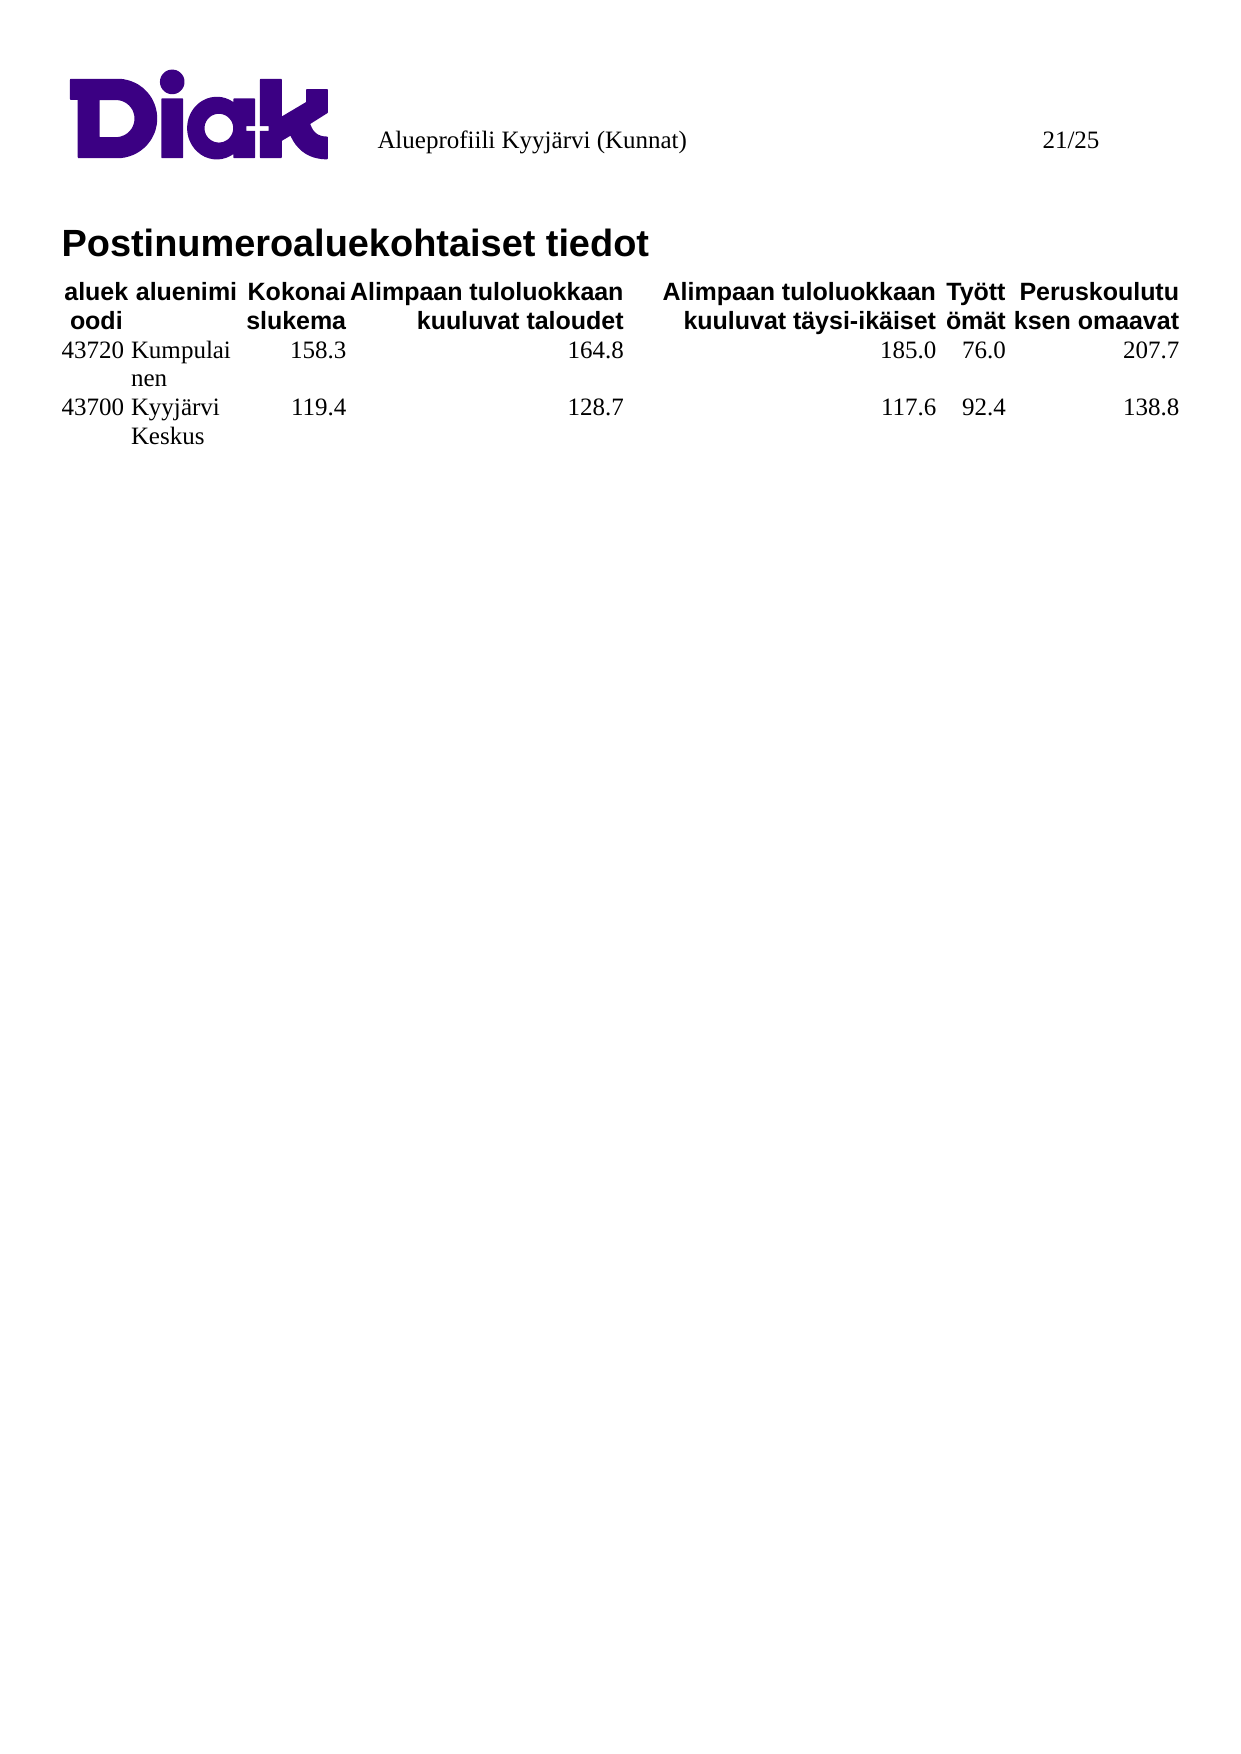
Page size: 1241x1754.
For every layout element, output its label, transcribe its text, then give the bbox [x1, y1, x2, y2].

table_cell 207.7 [1005, 335, 1179, 392]
table_cell 185.0 [624, 335, 936, 392]
table_cell 158.3 [242, 335, 346, 392]
table_cell 164.8 [346, 335, 624, 392]
subtitle Postinumeroaluekohtaiset tiedot [61, 221, 1179, 265]
table_header Kokonaislukema [242, 277, 346, 335]
table_cell 119.4 [242, 392, 346, 450]
table_cell 117.6 [624, 392, 936, 450]
table_cell 128.7 [346, 392, 624, 450]
table_cell 138.8 [1005, 392, 1179, 450]
table_header Työttömät [936, 277, 1005, 335]
table_header aluenimi [131, 277, 242, 335]
table_header Alimpaan tuloluokkaan kuuluvat täysi-ikäiset [624, 277, 936, 335]
table_header aluekoodi [61, 277, 131, 335]
table_cell Kumpulainen [131, 335, 242, 392]
table_cell 43700 [61, 392, 131, 450]
table_header Alimpaan tuloluokkaan kuuluvat taloudet [346, 277, 624, 335]
table_cell Kyyjärvi Keskus [131, 392, 242, 450]
table_cell 76.0 [936, 335, 1005, 392]
table_header Peruskoulutuksen omaavat [1005, 277, 1179, 335]
table_cell 92.4 [936, 392, 1005, 450]
table_cell 43720 [61, 335, 131, 392]
